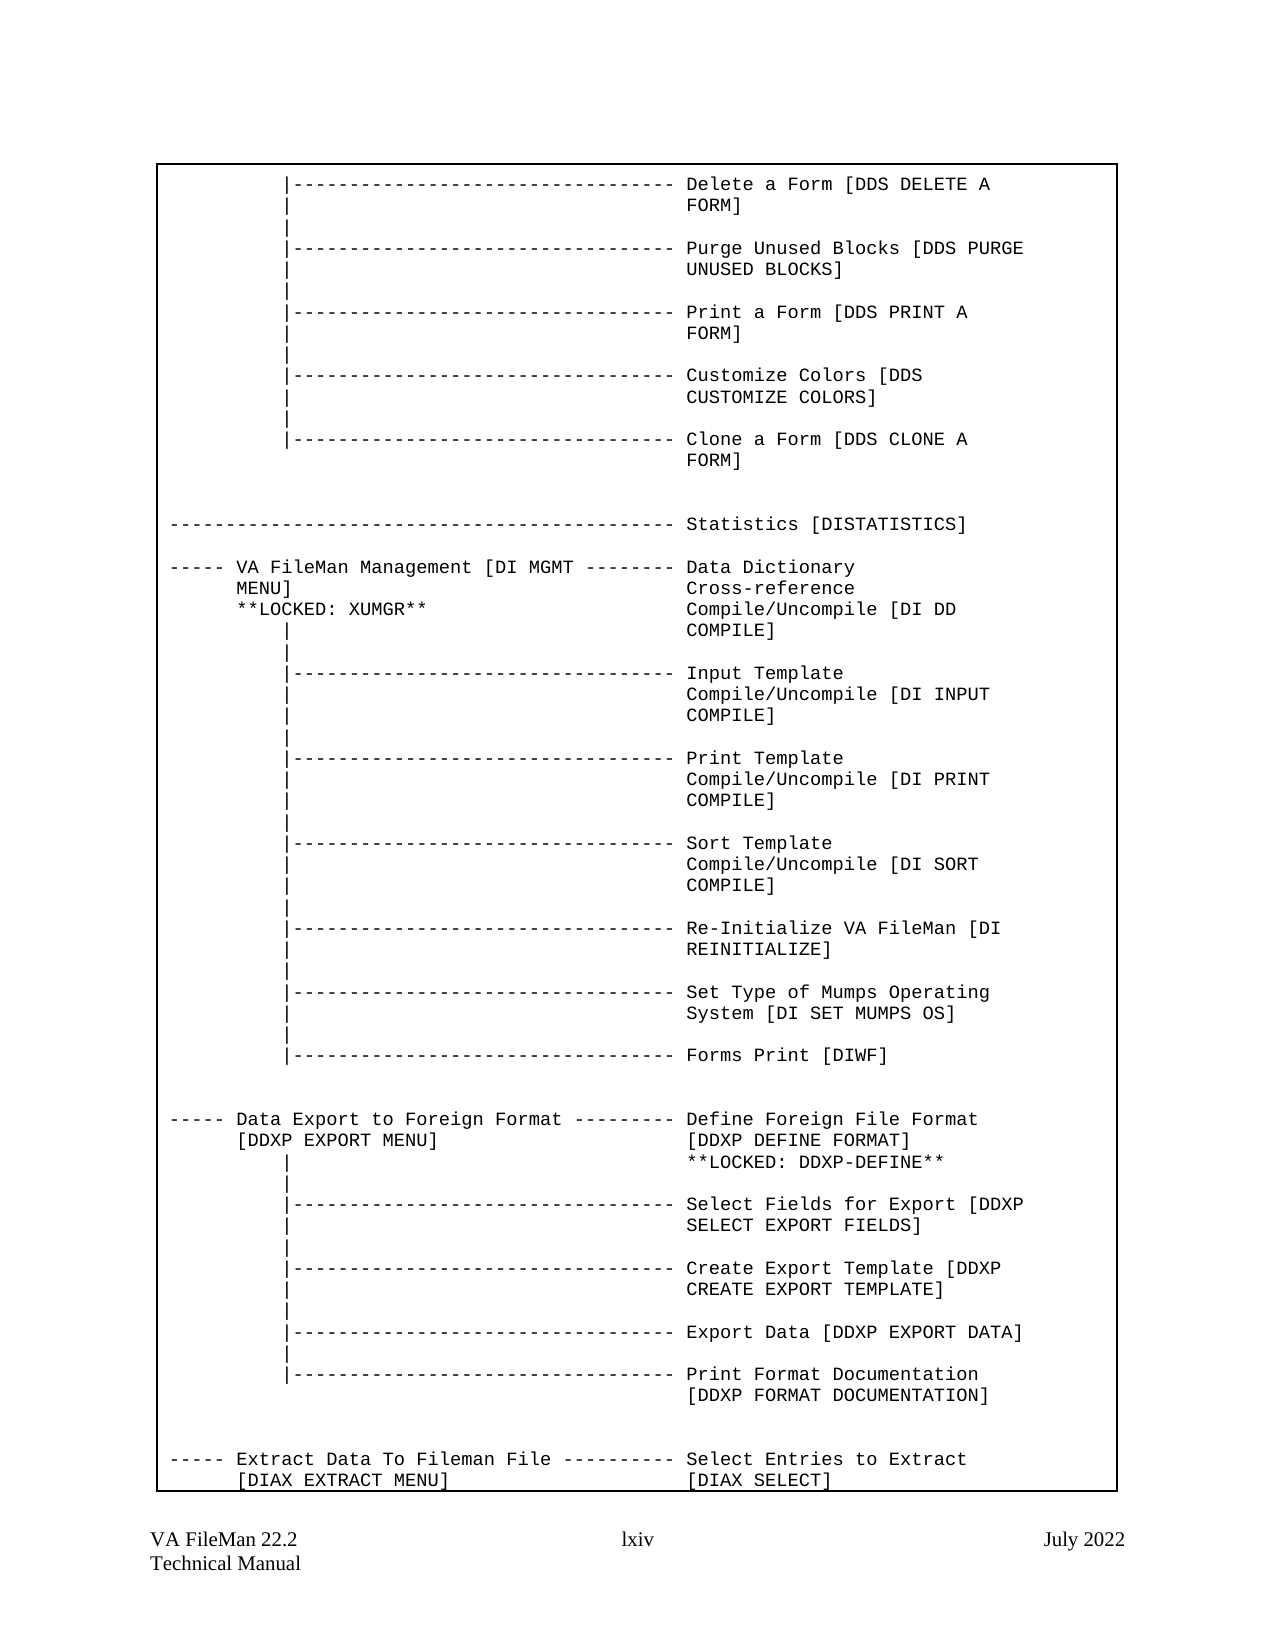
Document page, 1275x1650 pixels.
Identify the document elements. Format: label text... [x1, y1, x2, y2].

text |---------------------------------- Sort Template [158, 821, 1116, 842]
text | FORM] [158, 311, 1116, 332]
text | **LOCKED: DDXP-DEFINE** [158, 1140, 1116, 1161]
text | [158, 205, 1116, 226]
text ----- Data Export to Foreign Format --------- Define Foreign File Format [158, 1097, 1116, 1119]
text | [158, 630, 1116, 651]
text | [158, 800, 1116, 821]
text | [158, 1012, 1116, 1034]
text | [158, 396, 1116, 417]
text | [158, 332, 1116, 354]
text | [158, 1289, 1116, 1310]
text | [158, 1331, 1116, 1352]
text | [158, 885, 1116, 906]
text |---------------------------------- Create Export Template [DDXP [158, 1246, 1116, 1267]
text |---------------------------------- Export Data [DDXP EXPORT DATA] [158, 1310, 1116, 1331]
text FORM] [158, 439, 1116, 472]
text |---------------------------------- Set Type of Mumps Operating [158, 970, 1116, 991]
text | [158, 715, 1116, 736]
text | UNUSED BLOCKS] [158, 247, 1116, 269]
text |---------------------------------- Forms Print [DIWF] [158, 1034, 1116, 1067]
text | [158, 949, 1116, 970]
text |---------------------------------- Select Fields for Export [DDXP [158, 1182, 1116, 1204]
text |---------------------------------- Customize Colors [DDS [158, 354, 1116, 375]
text | [158, 1225, 1116, 1246]
text | [158, 1161, 1116, 1182]
text | Compile/Uncompile [DI PRINT [158, 757, 1116, 779]
text | COMPILE] [158, 864, 1116, 885]
text --------------------------------------------- Statistics [DISTATISTICS] [158, 502, 1116, 536]
text |---------------------------------- Delete a Form [DDS DELETE A [158, 165, 1116, 184]
text | COMPILE] [158, 779, 1116, 800]
text | FORM] [158, 184, 1116, 205]
text | SELECT EXPORT FIELDS] [158, 1204, 1116, 1225]
text | Compile/Uncompile [DI INPUT [158, 672, 1116, 694]
text | Compile/Uncompile [DI SORT [158, 842, 1116, 864]
text MENU] Cross-reference [158, 566, 1116, 587]
text |---------------------------------- Purge Unused Blocks [DDS PURGE [158, 226, 1116, 247]
text ----- VA FileMan Management [DI MGMT -------- Data Dictionary [158, 545, 1116, 566]
text ----- Extract Data To Fileman File ---------- Select Entries to Extract [158, 1437, 1116, 1459]
text | CUSTOMIZE COLORS] [158, 375, 1116, 396]
text | [158, 269, 1116, 290]
text |---------------------------------- Re-Initialize VA FileMan [DI [158, 906, 1116, 927]
text [DIAX EXTRACT MENU] [DIAX SELECT] [158, 1459, 1116, 1490]
text **LOCKED: XUMGR** Compile/Uncompile [DI DD [158, 587, 1116, 609]
text |---------------------------------- Print Format Documentation [158, 1352, 1116, 1374]
text |---------------------------------- Print a Form [DDS PRINT A [158, 290, 1116, 311]
text | System [DI SET MUMPS OS] [158, 991, 1116, 1012]
text | COMPILE] [158, 694, 1116, 715]
text [DDXP EXPORT MENU] [DDXP DEFINE FORMAT] [158, 1119, 1116, 1140]
text |---------------------------------- Print Template [158, 736, 1116, 757]
text | CREATE EXPORT TEMPLATE] [158, 1267, 1116, 1289]
text | COMPILE] [158, 609, 1116, 630]
text |---------------------------------- Input Template [158, 651, 1116, 672]
text [DDXP FORMAT DOCUMENTATION] [158, 1374, 1116, 1407]
text |---------------------------------- Clone a Form [DDS CLONE A [158, 417, 1116, 439]
text | REINITIALIZE] [158, 927, 1116, 949]
